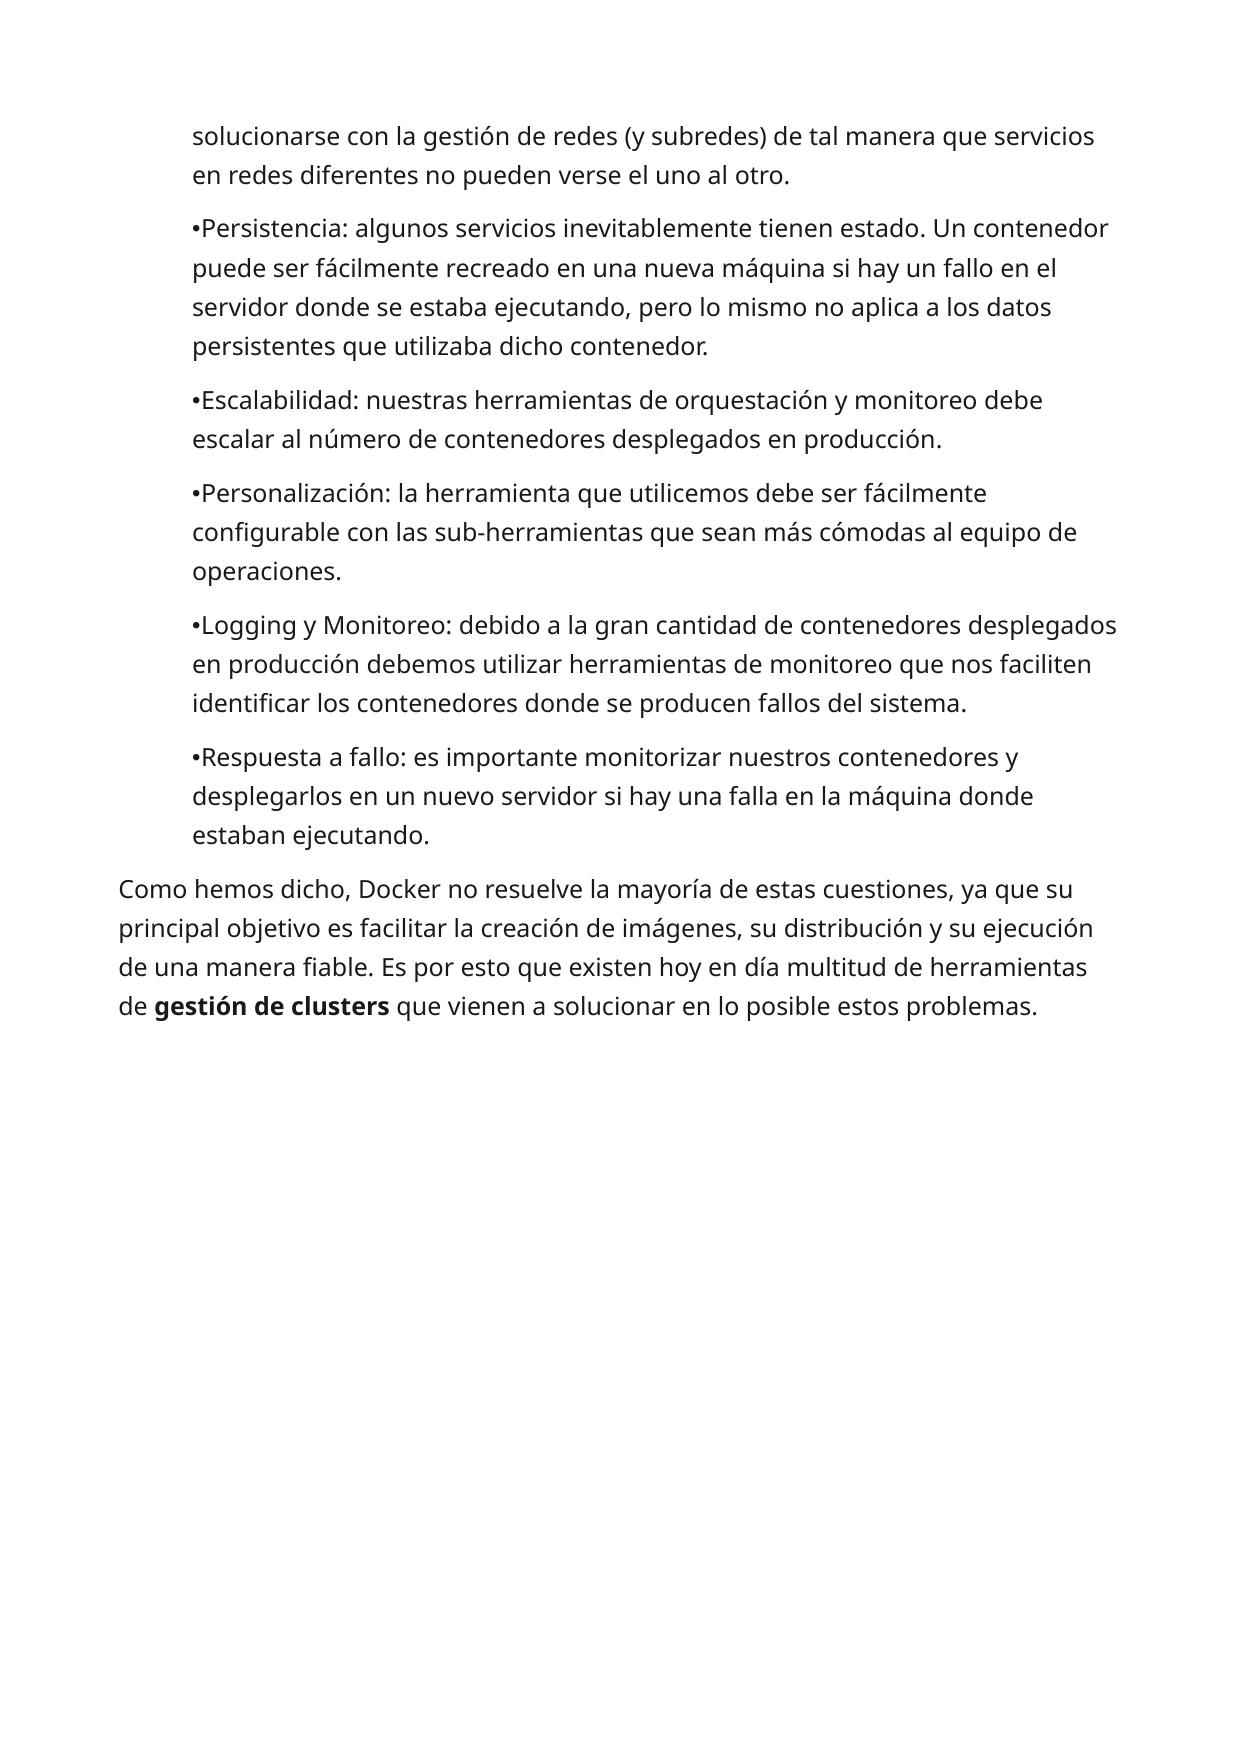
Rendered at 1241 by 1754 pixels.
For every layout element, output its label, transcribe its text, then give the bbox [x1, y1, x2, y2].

list Personalización: la herramienta que utilicemos debe ser fácilmente configurable con las sub-herramientas que sean más cómodas al equipo de operaciones. [118, 475, 1122, 588]
list solucionarse con la gestión de redes (y subredes) de tal manera que servicios en redes diferentes no pueden verse el uno al otro. [118, 118, 1122, 191]
list Logging y Monitoreo: debido a la gran cantidad de contenedores desplegados en producción debemos utilizar herramientas de monitoreo que nos faciliten identificar los contenedores donde se producen fallos del sistema. [118, 607, 1122, 720]
list Escalabilidad: nuestras herramientas de orquestación y monitoreo debe escalar al número de contenedores desplegados en producción. [118, 382, 1122, 456]
list Respuesta a fallo: es importante monitorizar nuestros contenedores y desplegarlos en un nuevo servidor si hay una falla en la máquina donde estaban ejecutando. [118, 739, 1122, 852]
text Como hemos dicho, Docker no resuelve la mayoría de estas cuestiones, ya que su principal objetivo es facilitar la creación de imágenes, su distribución y su ejecución de una manera fiable. Es por esto que existen hoy en día multitud de herramientas de gestión de clusters que vienen a solucionar en lo posible estos problemas. [118, 871, 1122, 1023]
list Persistencia: algunos servicios inevitablemente tienen estado. Un contenedor puede ser fácilmente recreado en una nueva máquina si hay un fallo en el servidor donde se estaba ejecutando, pero lo mismo no aplica a los datos persistentes que utilizaba dicho contenedor. [118, 211, 1122, 363]
